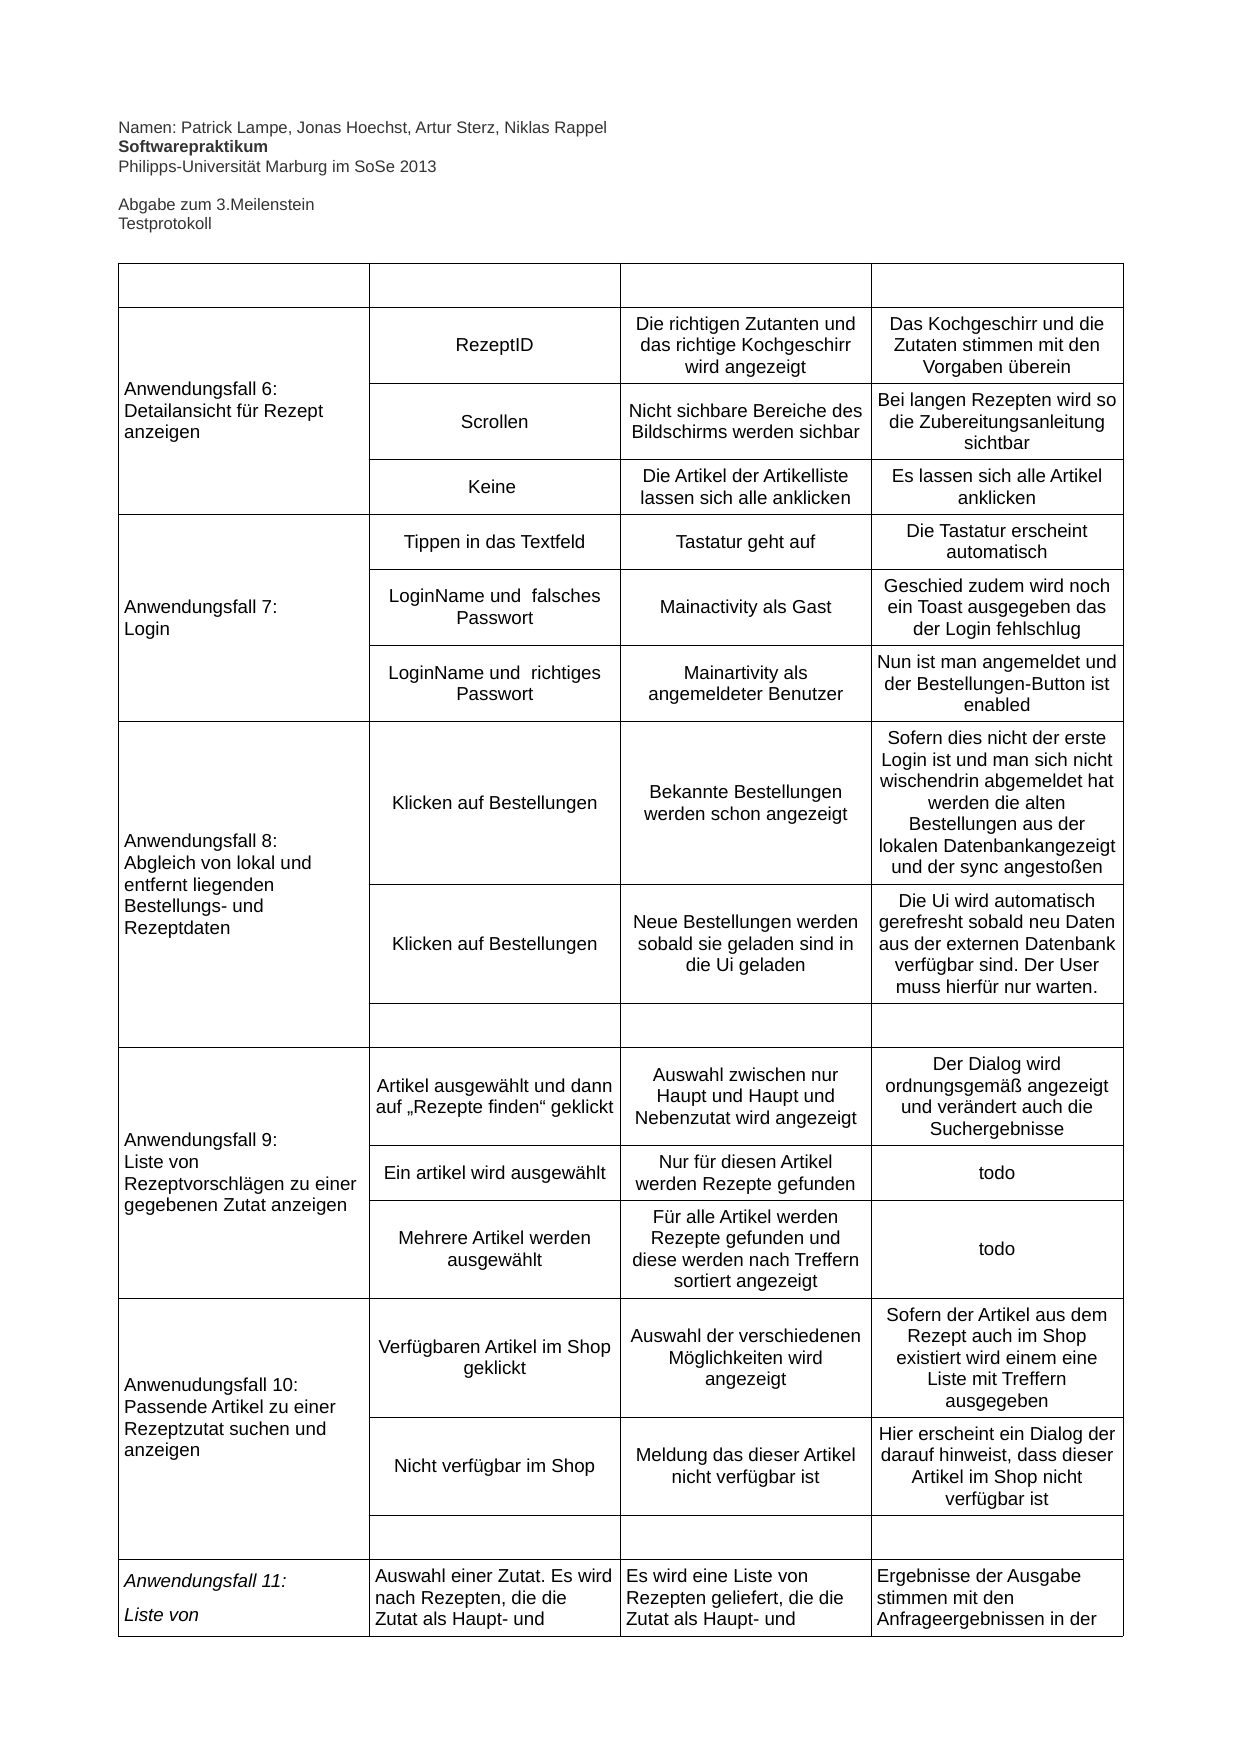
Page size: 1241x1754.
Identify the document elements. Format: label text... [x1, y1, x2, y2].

table_cell Die Artikel der Artikelliste lassen sich alle anklicken [621, 460, 871, 514]
table_cell Geschied zudem wird noch ein Toast ausgegeben das der Login fehlschlug [872, 570, 1123, 645]
table_cell Mainactivity als Gast [621, 570, 871, 645]
table_cell [621, 264, 871, 307]
table_cell Der Dialog wird ordnungsgemäß angezeigt und verändert auch die Suchergebnisse [872, 1048, 1123, 1145]
table_cell [872, 1004, 1123, 1047]
table_cell [370, 1004, 620, 1047]
table_cell Auswahl zwischen nur Haupt und Haupt und Nebenzutat wird angezeigt [621, 1048, 871, 1145]
table_cell Klicken auf Bestellungen [370, 722, 620, 884]
table_cell Nicht sichbare Bereiche des Bildschirms werden sichbar [621, 384, 871, 459]
table_cell Hier erscheint ein Dialog der darauf hinweist, dass dieser Artikel im Shop nicht verfügbar ist [872, 1418, 1123, 1515]
table_cell Klicken auf Bestellungen [370, 885, 620, 1003]
table_cell Sofern der Artikel aus dem Rezept auch im Shop existiert wird einem eine Liste mit Treffern ausgegeben [872, 1299, 1123, 1417]
table_cell [119, 264, 369, 307]
table_cell Keine [370, 460, 620, 514]
table_cell Das Kochgeschirr und die Zutaten stimmen mit den Vorgaben überein [872, 308, 1123, 383]
table_cell Tippen in das Textfeld [370, 515, 620, 569]
table_cell Anwendungsfall 9: Liste von Rezeptvorschlägen zu einer gegebenen Zutat anzeigen [119, 1048, 369, 1297]
table_cell Die Ui wird automatisch gerefresht sobald neu Daten aus der externen Datenbank verfügbar sind. Der User muss hierfür nur warten. [872, 885, 1123, 1003]
table_cell Anwendungsfall 8: Abgleich von lokal und entfernt liegenden Bestellungs- und Rezeptdaten [119, 722, 369, 1047]
table_cell RezeptID [370, 308, 620, 383]
table_cell todo [872, 1201, 1123, 1297]
table_cell Meldung das dieser Artikel nicht verfügbar ist [621, 1418, 871, 1515]
table_cell Es lassen sich alle Artikel anklicken [872, 460, 1123, 514]
table_cell Bei langen Rezepten wird so die Zubereitungsanleitung sichtbar [872, 384, 1123, 459]
table_cell Anwendungsfall 6: Detailansicht für Rezept anzeigen [119, 308, 369, 514]
table_cell Nun ist man angemeldet und der Bestellungen-Button ist enabled [872, 646, 1123, 721]
table_cell Auswahl einer Zutat. Es wird nach Rezepten, die die Zutat als Haupt- und [370, 1560, 620, 1636]
table_cell Sofern dies nicht der erste Login ist und man sich nicht wischendrin abgemeldet hat werden die alten Bestellungen aus der lokalen Datenbankangezeigt und der sync angestoßen [872, 722, 1123, 884]
table_cell Auswahl der verschiedenen Möglichkeiten wird angezeigt [621, 1299, 871, 1417]
table_cell Nicht verfügbar im Shop [370, 1418, 620, 1515]
table_cell [621, 1516, 871, 1559]
table_cell [370, 1516, 620, 1559]
table_cell Die richtigen Zutanten und das richtige Kochgeschirr wird angezeigt [621, 308, 871, 383]
table_cell [621, 1004, 871, 1047]
table_cell LoginName und richtiges Passwort [370, 646, 620, 721]
table_cell Für alle Artikel werden Rezepte gefunden und diese werden nach Treffern sortiert angezeigt [621, 1201, 871, 1297]
table_cell todo [872, 1146, 1123, 1200]
table_cell [872, 1516, 1123, 1559]
table_cell [872, 264, 1123, 307]
table_cell Nur für diesen Artikel werden Rezepte gefunden [621, 1146, 871, 1200]
table_cell Artikel ausgewählt und dann auf „Rezepte finden“ geklickt [370, 1048, 620, 1145]
table_cell LoginName und falsches Passwort [370, 570, 620, 645]
table_cell [370, 264, 620, 307]
table_cell Anwendungsfall 7: Login [119, 515, 369, 721]
table_cell Tastatur geht auf [621, 515, 871, 569]
table_cell Ergebnisse der Ausgabe stimmen mit den Anfrageergebnissen in der [872, 1560, 1123, 1636]
table_cell Bekannte Bestellungen werden schon angezeigt [621, 722, 871, 884]
table_cell Verfügbaren Artikel im Shop geklickt [370, 1299, 620, 1417]
table_cell Es wird eine Liste von Rezepten geliefert, die die Zutat als Haupt- und [621, 1560, 871, 1636]
table_cell Mainartivity als angemeldeter Benutzer [621, 646, 871, 721]
table_cell Anwenudungsfall 10: Passende Artikel zu einer Rezeptzutat suchen und anzeigen [119, 1299, 369, 1559]
table_cell Mehrere Artikel werden ausgewählt [370, 1201, 620, 1297]
table_cell Ein artikel wird ausgewählt [370, 1146, 620, 1200]
table_cell Die Tastatur erscheint automatisch [872, 515, 1123, 569]
table_cell Neue Bestellungen werden sobald sie geladen sind in die Ui geladen [621, 885, 871, 1003]
table_cell Scrollen [370, 384, 620, 459]
table_cell Anwendungsfall 11: Liste von [119, 1560, 369, 1636]
